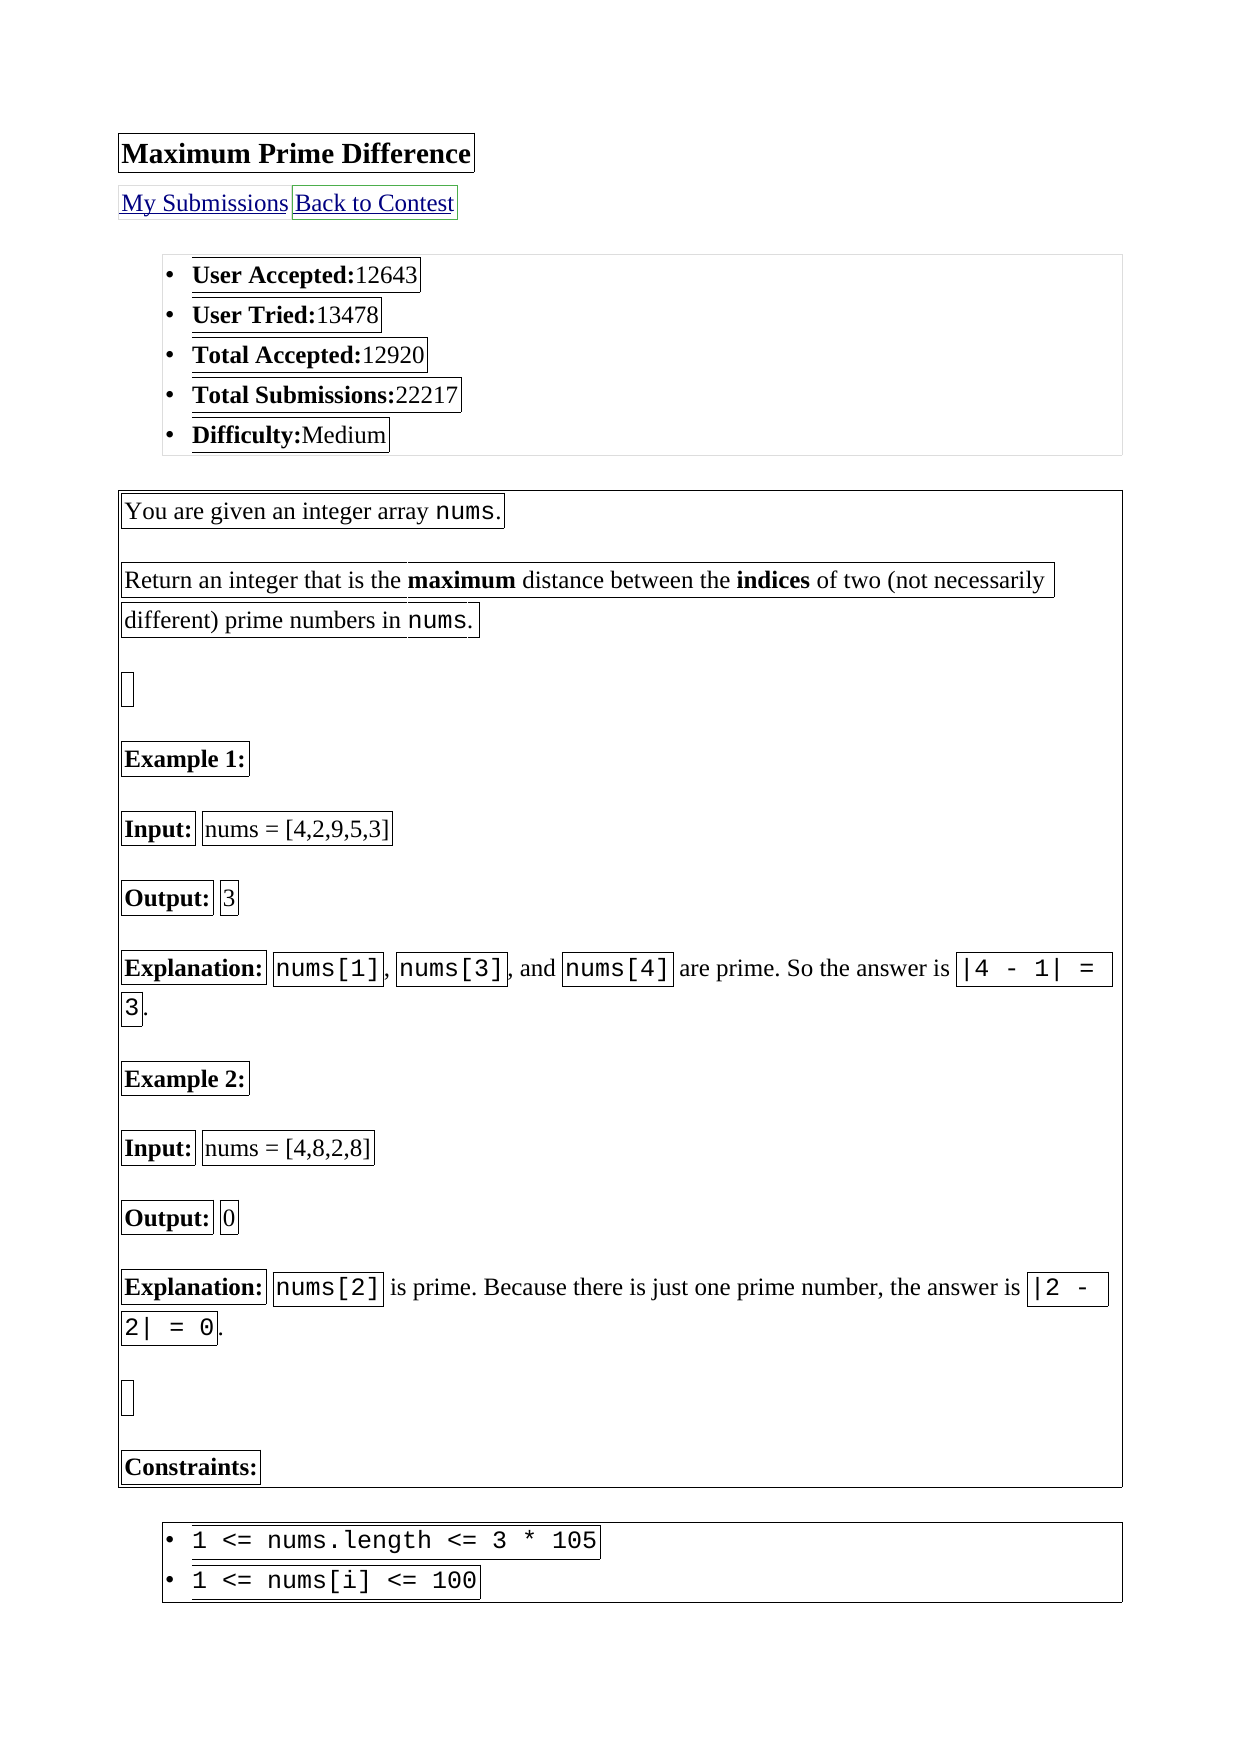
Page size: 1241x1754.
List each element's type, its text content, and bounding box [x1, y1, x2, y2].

list Total Accepted:12920 [163, 334, 1122, 372]
text Output: 0 [119, 1197, 1122, 1234]
list User Accepted:12643 [163, 255, 1122, 292]
text Input: nums = [4,2,9,5,3] [119, 808, 1122, 846]
list User Tried:13478 [163, 294, 1122, 332]
text Example 2: [119, 1058, 1122, 1095]
text Explanation: nums[1], nums[3], and nums[4] are prime. So the answer is |4 - 1| = 3. [119, 947, 1122, 1026]
text Output: 3 [119, 877, 1122, 915]
list 1 <= nums.length <= 3 * 105 [163, 1523, 1122, 1559]
list Total Submissions:22217 [163, 374, 1122, 412]
text Explanation: nums[2] is prime. Because there is just one prime number, the answer is |2 - 2| = 0. [119, 1266, 1122, 1345]
text Back to Contest [293, 186, 457, 219]
list 1 <= nums[i] <= 100 [163, 1561, 1122, 1602]
text You are given an integer array nums. [119, 491, 1122, 528]
subtitle [475, 133, 1122, 172]
text Input: nums = [4,8,2,8] [119, 1127, 1122, 1165]
text Constraints: [119, 1446, 1122, 1487]
text My Submissions [119, 186, 291, 219]
text [458, 185, 1122, 219]
subtitle Maximum Prime Difference [119, 134, 474, 172]
list Difficulty:Medium [163, 414, 1122, 455]
text Example 1: [119, 738, 1122, 776]
text Return an integer that is the maximum distance between the indices of two (not necessarily different) prime numbers in nums. [119, 559, 1122, 637]
